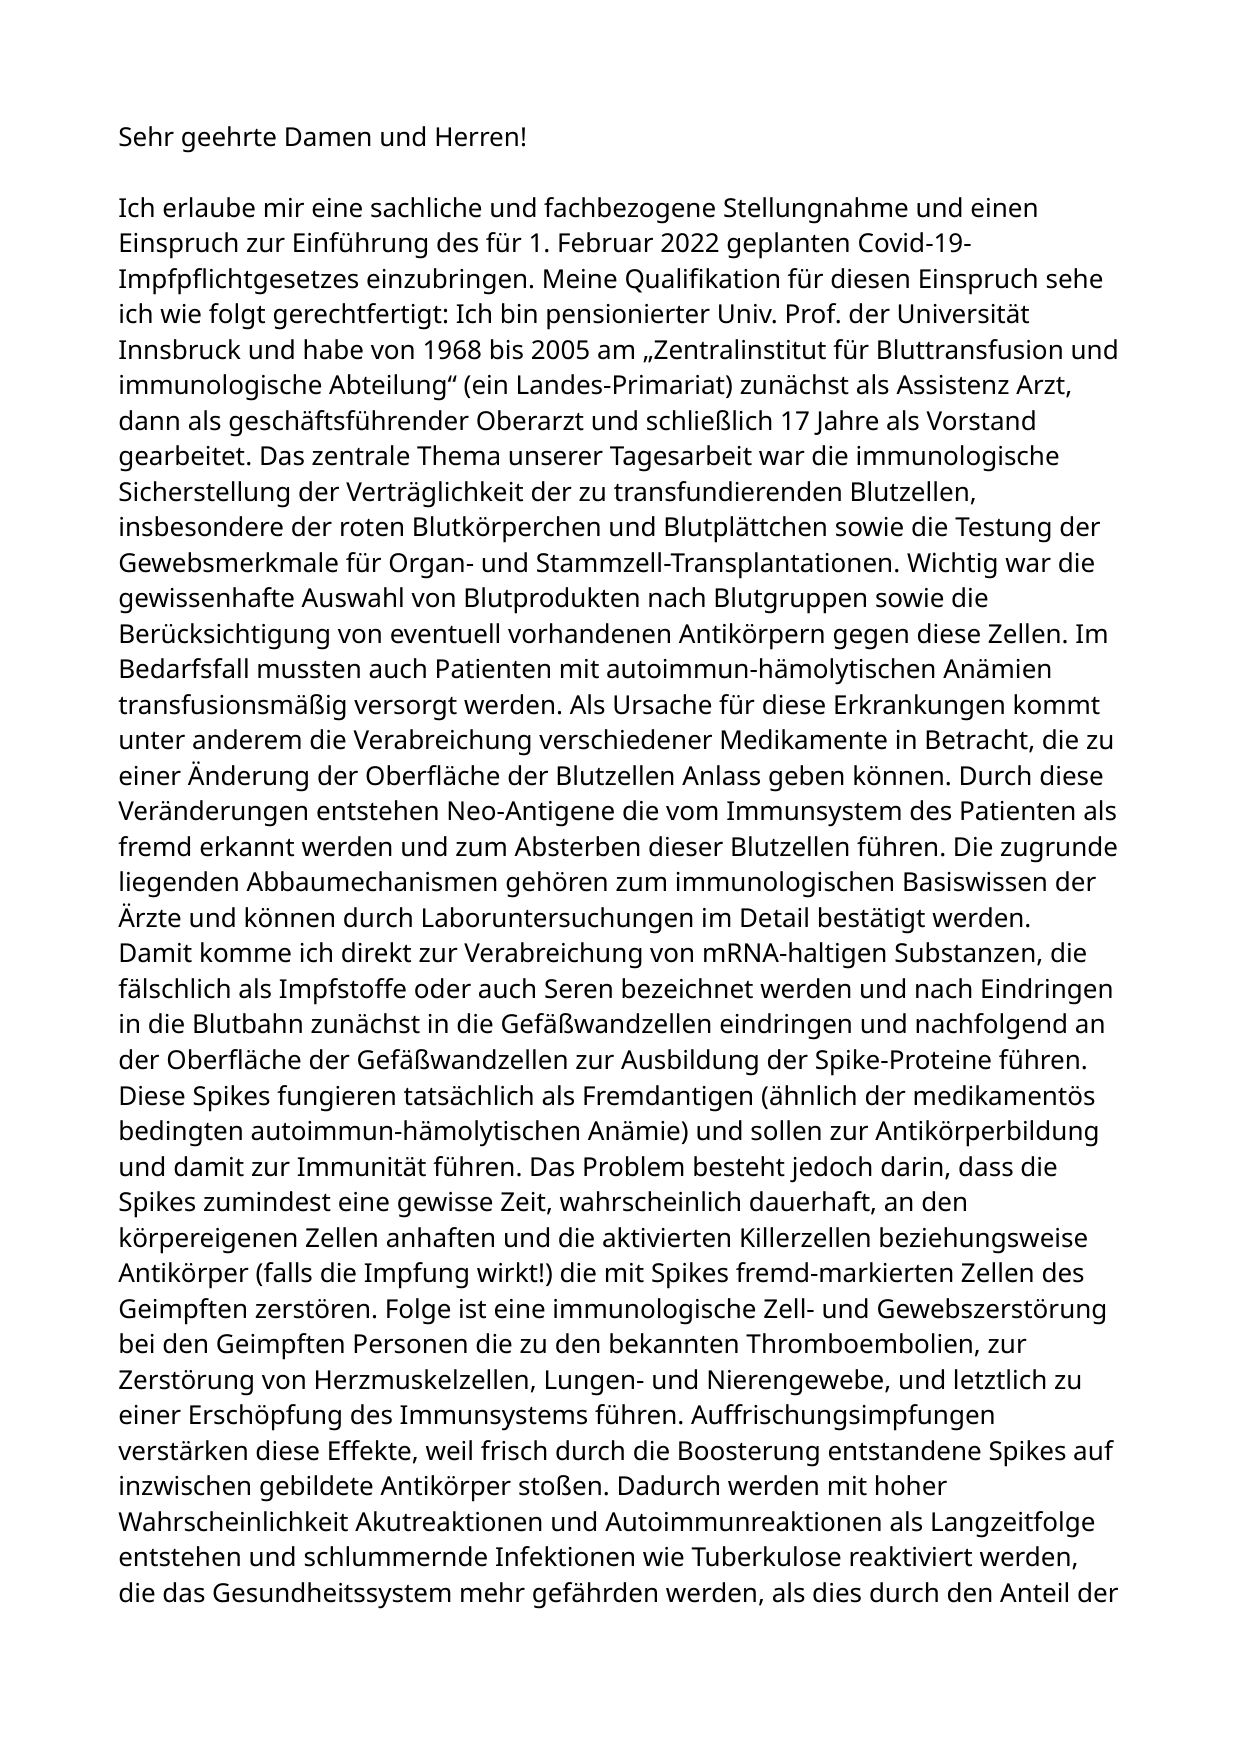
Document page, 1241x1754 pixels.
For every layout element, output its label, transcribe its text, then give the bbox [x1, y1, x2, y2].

text Sehr geehrte Damen und Herren! [118, 118, 1122, 154]
text Ich erlaube mir eine sachliche und fachbezogene Stellungnahme und einen Einspruch zur Einführung des für 1. Februar 2022 geplanten Covid-19-Impfpflichtgesetzes einzubringen. Meine Qualifikation für diesen Einspruch sehe ich wie folgt gerechtfertigt: Ich bin pensionierter Univ. Prof. der Universität Innsbruck und habe von 1968 bis 2005 am „Zentralinstitut für Bluttransfusion und immunologische Abteilung“ (ein Landes-Primariat) zunächst als Assistenz Arzt, dann als geschäftsführender Oberarzt und schließlich 17 Jahre als Vorstand gearbeitet. Das zentrale Thema unserer Tagesarbeit war die immunologische Sicherstellung der Verträglichkeit der zu transfundierenden Blutzellen, insbesondere der roten Blutkörperchen und Blutplättchen sowie die Testung der Gewebsmerkmale für Organ- und Stammzell-Transplantationen. Wichtig war die gewissenhafte Auswahl von Blutprodukten nach Blutgruppen sowie die Berücksichtigung von eventuell vorhandenen Antikörpern gegen diese Zellen. Im Bedarfsfall mussten auch Patienten mit autoimmun-hämolytischen Anämien transfusionsmäßig versorgt werden. Als Ursache für diese Erkrankungen kommt unter anderem die Verabreichung verschiedener Medikamente in Betracht, die zu einer Änderung der Oberfläche der Blutzellen Anlass geben können. Durch diese Veränderungen entstehen Neo-Antigene die vom Immunsystem des Patienten als fremd erkannt werden und zum Absterben dieser Blutzellen führen. Die zugrunde liegenden Abbaumechanismen gehören zum immunologischen Basiswissen der Ärzte und können durch Laboruntersuchungen im Detail bestätigt werden. Damit komme ich direkt zur Verabreichung von mRNA-haltigen Substanzen, die fälschlich als Impfstoffe oder auch Seren bezeichnet werden und nach Eindringen in die Blutbahn zunächst in die Gefäßwandzellen eindringen und nachfolgend an der Oberfläche der Gefäßwandzellen zur Ausbildung der Spike-Proteine führen. Diese Spikes fungieren tatsächlich als Fremdantigen (ähnlich der medikamentös bedingten autoimmun-hämolytischen Anämie) und sollen zur Antikörperbildung und damit zur Immunität führen. Das Problem besteht jedoch darin, dass die Spikes zumindest eine gewisse Zeit, wahrscheinlich dauerhaft, an den körpereigenen Zellen anhaften und die aktivierten Killerzellen beziehungsweise Antikörper (falls die Impfung wirkt!) die mit Spikes fremd-markierten Zellen des Geimpften zerstören. Folge ist eine immunologische Zell- und Gewebszerstörung bei den Geimpften Personen die zu den bekannten Thromboembolien, zur Zerstörung von Herzmuskelzellen, Lungen- und Nierengewebe, und letztlich zu einer Erschöpfung des Immunsystems führen. Auffrischungsimpfungen verstärken diese Effekte, weil frisch durch die Boosterung entstandene Spikes auf inzwischen gebildete Antikörper stoßen. Dadurch werden mit hoher Wahrscheinlichkeit Akutreaktionen und Autoimmunreaktionen als Langzeitfolge entstehen und schlummernde Infektionen wie Tuberkulose reaktiviert werden, die das Gesundheitssystem mehr gefährden werden, als dies durch den Anteil der [118, 189, 1122, 1610]
